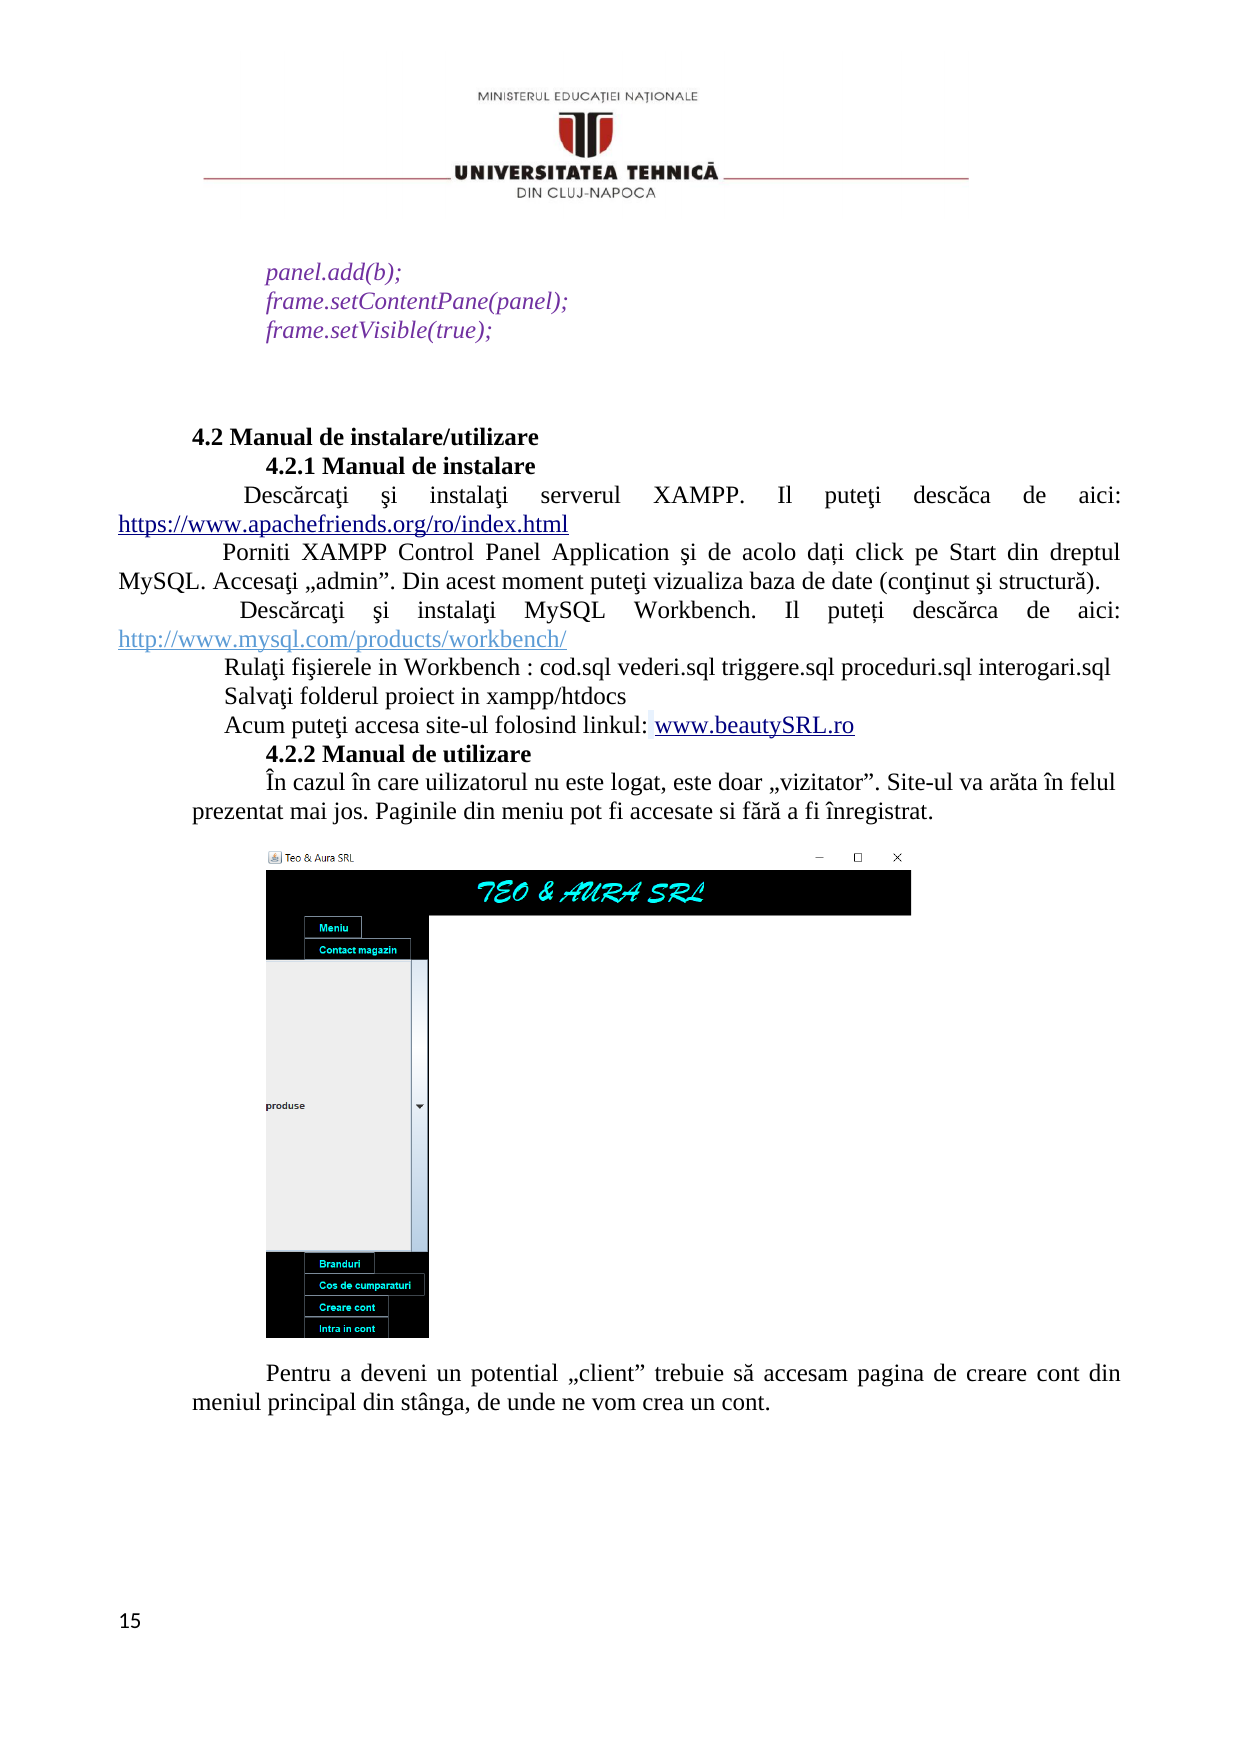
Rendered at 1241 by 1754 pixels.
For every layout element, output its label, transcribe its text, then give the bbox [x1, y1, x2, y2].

text  Descărcaţi şi instalaţi serverul XAMPP. Il puteţi descăca de aici: https://www.apachefriends.org/ro/index.html [118, 480, 1122, 537]
text  Salvaţi folderul proiect in xampp/htdocs [118, 681, 1122, 710]
text frame.setVisible(true); [118, 315, 1122, 343]
text  Acum puteţi accesa site-ul folosind linkul: www.beautySRL.ro [118, 710, 1122, 739]
text Pentru a deveni un potential „client” trebuie să accesam pagina de creare cont din meniul principal din stânga, de unde ne vom crea un cont. [192, 1358, 1122, 1416]
text  Porniti XAMPP Control Panel Application şi de acolo dați click pe Start din dreptul MySQL. Accesaţi „admin”. Din acest moment puteţi vizualiza baza de date (conţinut şi structură). [118, 537, 1122, 595]
text 4.2.2 Manual de utilizare [118, 739, 1122, 767]
text  Descărcaţi şi instalaţi MySQL Workbench. Il puteți descărca de aici: http://www.mysql.com/products/workbench/ [118, 595, 1122, 652]
text frame.setContentPane(panel); [118, 286, 1122, 315]
text 4.2 Manual de instalare/utilizare [118, 422, 1122, 451]
text  Rulaţi fişierele in Workbench : cod.sql vederi.sql triggere.sql proceduri.sql interogari.sql [118, 652, 1122, 681]
text 4.2.1 Manual de instalare [118, 451, 1122, 480]
text În cazul în care uilizatorul nu este logat, este doar „vizitator”. Site-ul va arăta în felul [118, 767, 1122, 796]
text prezentat mai jos. Paginile din meniu pot fi accesate si fără a fi înregistrat. [118, 796, 1122, 825]
text panel.add(b); [118, 257, 1122, 286]
